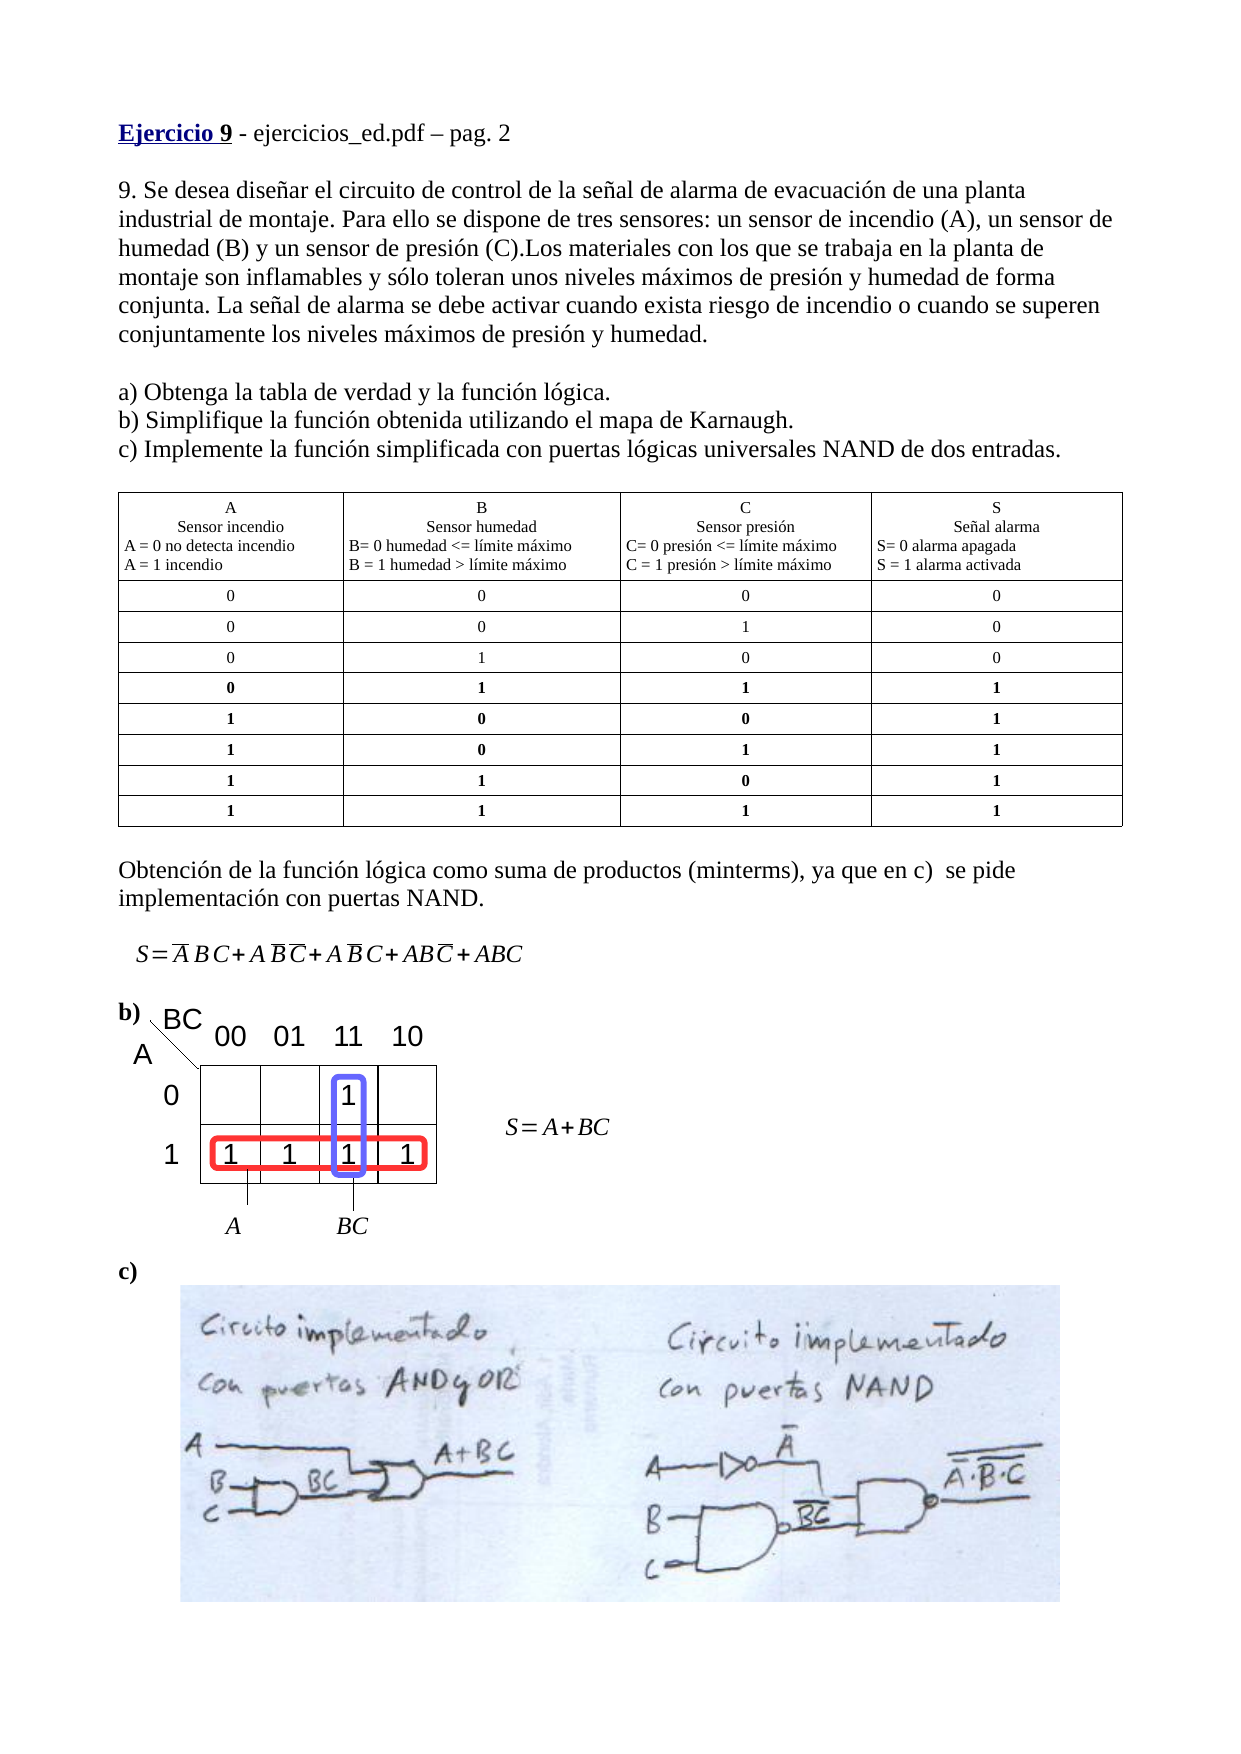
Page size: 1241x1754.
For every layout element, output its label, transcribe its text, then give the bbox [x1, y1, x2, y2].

table_cell 0 [621, 643, 871, 672]
text c) Implemente la función simplificada con puertas lógicas universales NAND de dos entradas. [118, 434, 1122, 463]
table_cell 1 [119, 796, 343, 826]
table_cell 0 [119, 581, 343, 611]
table_cell 0 [344, 735, 620, 764]
table_header A Sensor incendio A = 0 no detecta incendio A = 1 incendio [119, 493, 343, 580]
table_cell 1 [872, 673, 1122, 703]
table_cell 0 [872, 643, 1122, 672]
picture [180, 1285, 1060, 1602]
table_cell 0 [621, 581, 871, 611]
text a) Obtenga la tabla de verdad y la función lógica. [118, 377, 1122, 406]
table_cell 1 [344, 643, 620, 672]
table_header S Señal alarma S= 0 alarma apagada S = 1 alarma activada [872, 493, 1122, 580]
table_cell 0 [872, 581, 1122, 611]
text 9. Se desea diseñar el circuito de control de la señal de alarma de evacuación de una planta industrial de montaje. Para ello se dispone de tres sensores: un sensor de incendio (A), un sensor de humedad (B) y un sensor de presión (C).Los materiales con los que se trabaja en la planta de montaje son inflamables y sólo toleran unos niveles máximos de presión y humedad de forma conjunta. La señal de alarma se debe activar cuando exista riesgo de incendio o cuando se superen conjuntamente los niveles máximos de presión y humedad. [118, 176, 1122, 348]
table_cell 0 [344, 581, 620, 611]
text b) [118, 997, 1122, 1026]
table_cell 1 [344, 673, 620, 703]
table_cell 1 [872, 796, 1122, 826]
table_cell 1 [621, 612, 871, 642]
table_cell 1 [872, 766, 1122, 795]
table_cell 0 [621, 766, 871, 795]
table_header C Sensor presión C= 0 presión <= límite máximo C = 1 presión > límite máximo [621, 493, 871, 580]
text b) Simplifique la función obtenida utilizando el mapa de Karnaugh. [118, 406, 1122, 434]
table_cell 0 [621, 704, 871, 734]
text Ejercicio 9 - ejercicios_ed.pdf – pag. 2 [118, 118, 1122, 147]
table_cell 1 [872, 735, 1122, 764]
table_cell 1 [872, 704, 1122, 734]
table_cell 1 [119, 704, 343, 734]
table_cell 0 [344, 704, 620, 734]
table_cell 1 [344, 796, 620, 826]
table_cell 0 [119, 612, 343, 642]
text c) [118, 1256, 1122, 1285]
table_cell 0 [119, 673, 343, 703]
table_cell 1 [119, 735, 343, 764]
table_cell 1 [344, 766, 620, 795]
table_cell 1 [621, 735, 871, 764]
table_cell 1 [119, 766, 343, 795]
text Obtención de la función lógica como suma de productos (minterms), ya que en c) se pide implementación con puertas NAND. [118, 855, 1122, 912]
table_header B Sensor humedad B= 0 humedad <= límite máximo B = 1 humedad > límite máximo [344, 493, 620, 580]
table_cell 0 [119, 643, 343, 672]
table_cell 1 [621, 796, 871, 826]
table_cell 0 [344, 612, 620, 642]
table_cell 0 [872, 612, 1122, 642]
table_cell 1 [621, 673, 871, 703]
